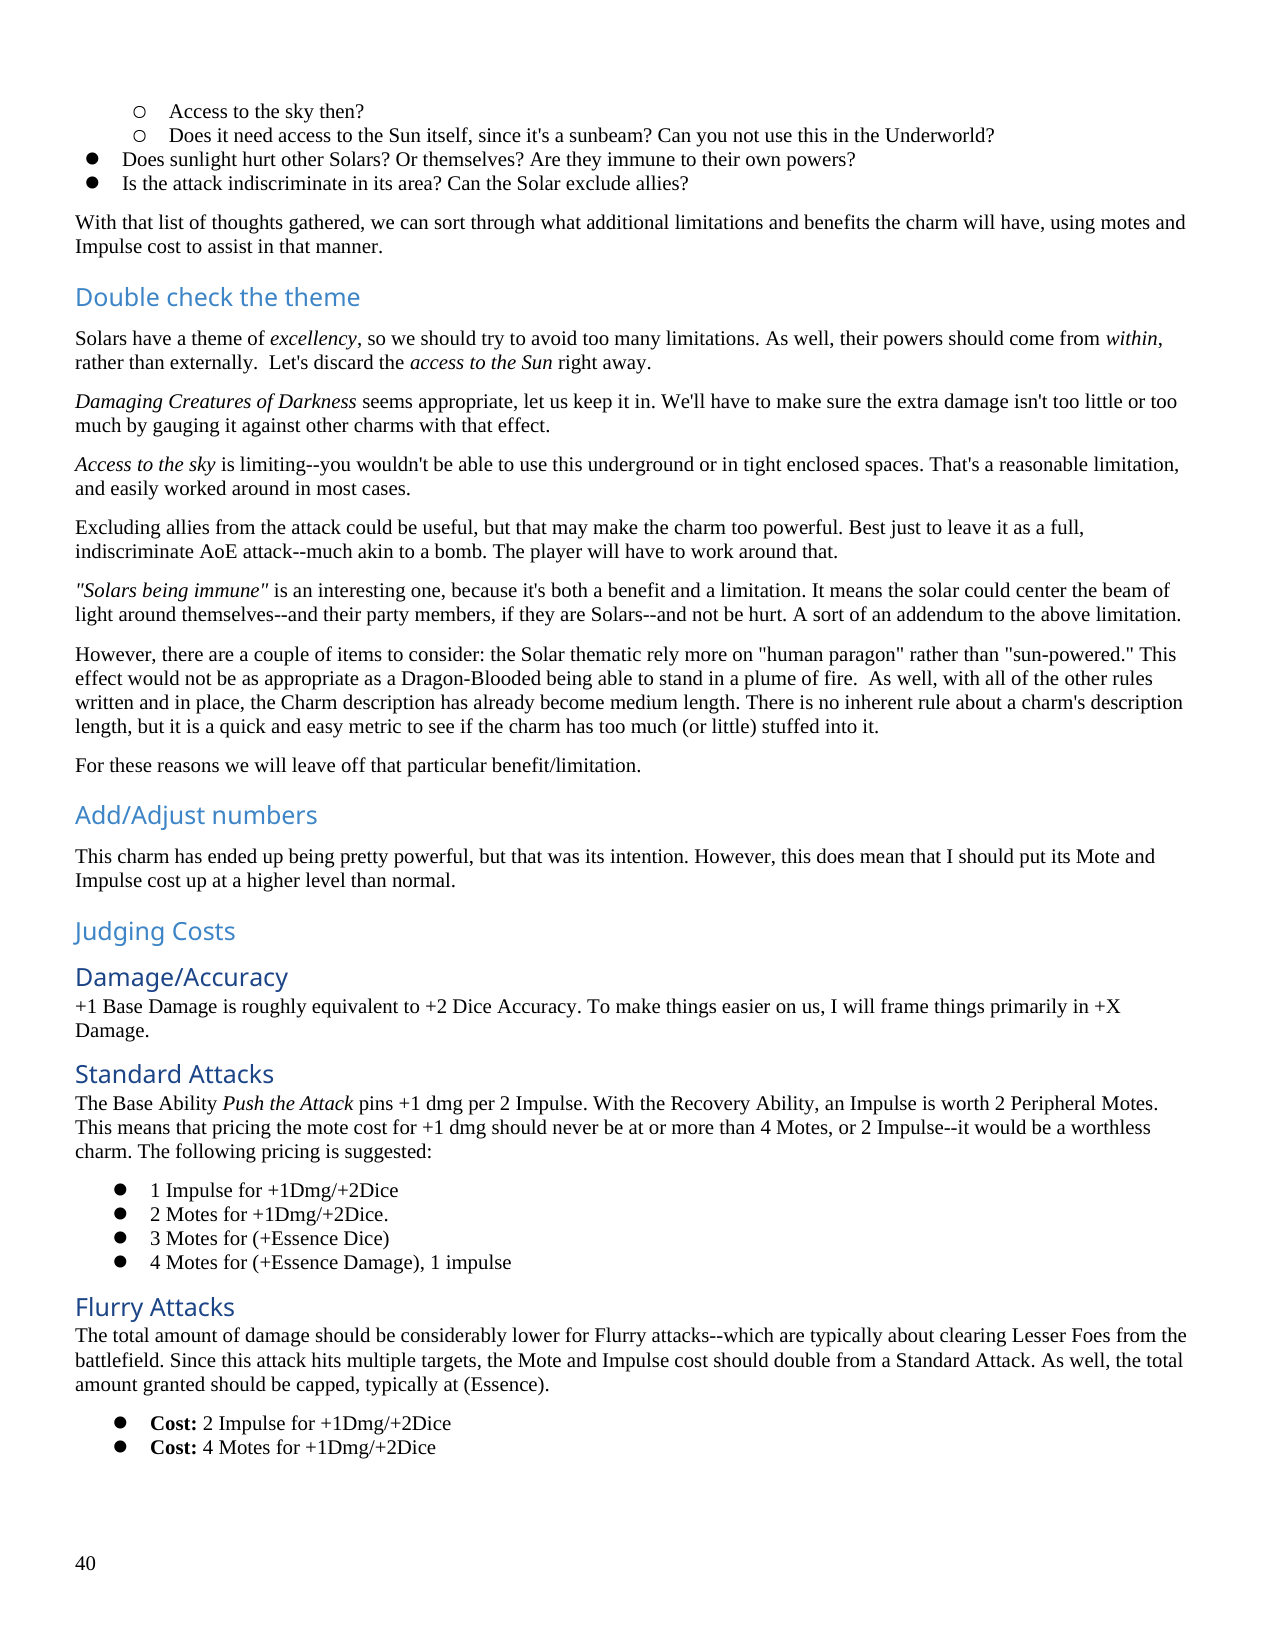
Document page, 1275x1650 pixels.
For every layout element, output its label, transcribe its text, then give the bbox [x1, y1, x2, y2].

text This charm has ended up being pretty powerful, but that was its intention. However, this does mean that I should put its Mote and Impulse cost up at a higher level than normal. [75, 844, 1200, 892]
list 3 Motes for (+Essence Dice) [112, 1226, 1200, 1250]
text With that list of thoughts gathered, we can sort through what additional limitations and benefits the charm will have, using motes and Impulse cost to assist in that manner. [75, 210, 1200, 258]
text The total amount of damage should be considerably lower for Flurry attacks--which are typically about clearing Lesser Foes from the battlefield. Since this attack hits multiple targets, the Mote and Impulse cost should double from a Standard Attack. As well, the total amount granted should be capped, typically at (Essence). [75, 1323, 1200, 1396]
subtitle Add/Adjust numbers [75, 798, 1200, 832]
text However, there are a couple of items to consider: the Solar thematic rely more on "human paragon" rather than "sun-powered." This effect would not be as appropriate as a Dragon-Blooded being able to stand in a plume of fire. As well, with all of the other rules written and in place, the Charm description has already become medium length. There is no inherent rule about a charm's description length, but it is a quick and easy metric to see if the charm has too much (or little) stuffed into it. [75, 641, 1200, 738]
list 2 Motes for +1Dmg/+2Dice. [112, 1202, 1200, 1226]
list Is the attack indiscriminate in its area? Can the Solar exclude allies? [84, 171, 1200, 195]
list Does it need access to the Sun itself, since it's a sunbeam? Can you not use this in the Underworld? [131, 123, 1200, 147]
text Excluding allies from the attack could be useful, but that may make the charm too powerful. Best just to leave it as a full, indiscriminate AoE attack--much akin to a bomb. The player will have to work around that. [75, 515, 1200, 563]
subtitle Flurry Attacks [75, 1289, 1200, 1323]
list Cost: 4 Motes for +1Dmg/+2Dice [112, 1435, 1200, 1459]
text The Base Ability Push the Attack pins +1 dmg per 2 Impulse. With the Recovery Ability, an Impulse is worth 2 Peripheral Motes. This means that pricing the mote cost for +1 dmg should never be at or more than 4 Motes, or 2 Impulse--it would be a worthless charm. The following pricing is suggested: [75, 1091, 1200, 1163]
subtitle Double check the theme [75, 279, 1200, 313]
text Damaging Creatures of Darkness seems appropriate, let us keep it in. We'll have to make sure the extra damage isn't too little or too much by gauging it against other charms with that effect. [75, 389, 1200, 437]
text Access to the sky is limiting--you wouldn't be able to use this underground or in tight enclosed spaces. That's a reasonable limitation, and easily worked around in most cases. [75, 452, 1200, 500]
subtitle Damage/Accuracy [75, 960, 1200, 994]
text +1 Base Damage is roughly equivalent to +2 Dice Accuracy. To make things easier on us, I will frame things primarily in +X Damage. [75, 994, 1200, 1042]
list 1 Impulse for +1Dmg/+2Dice [112, 1178, 1200, 1202]
list Cost: 2 Impulse for +1Dmg/+2Dice [112, 1411, 1200, 1435]
list Does sunlight hurt other Solars? Or themselves? Are they immune to their own powers? [84, 147, 1200, 171]
list 4 Motes for (+Essence Damage), 1 impulse [112, 1250, 1200, 1274]
subtitle Standard Attacks [75, 1057, 1200, 1091]
text For these reasons we will leave off that particular benefit/limitation. [75, 753, 1200, 777]
subtitle Judging Costs [75, 913, 1200, 947]
text "Solars being immune" is an interesting one, because it's both a benefit and a limitation. It means the solar could center the beam of light around themselves--and their party members, if they are Solars--and not be hurt. A sort of an addendum to the above limitation. [75, 578, 1200, 626]
list Access to the sky then? [131, 99, 1200, 123]
text Solars have a theme of excellency, so we should try to avoid too many limitations. As well, their powers should come from within, rather than externally. Let's discard the access to the Sun right away. [75, 326, 1200, 374]
